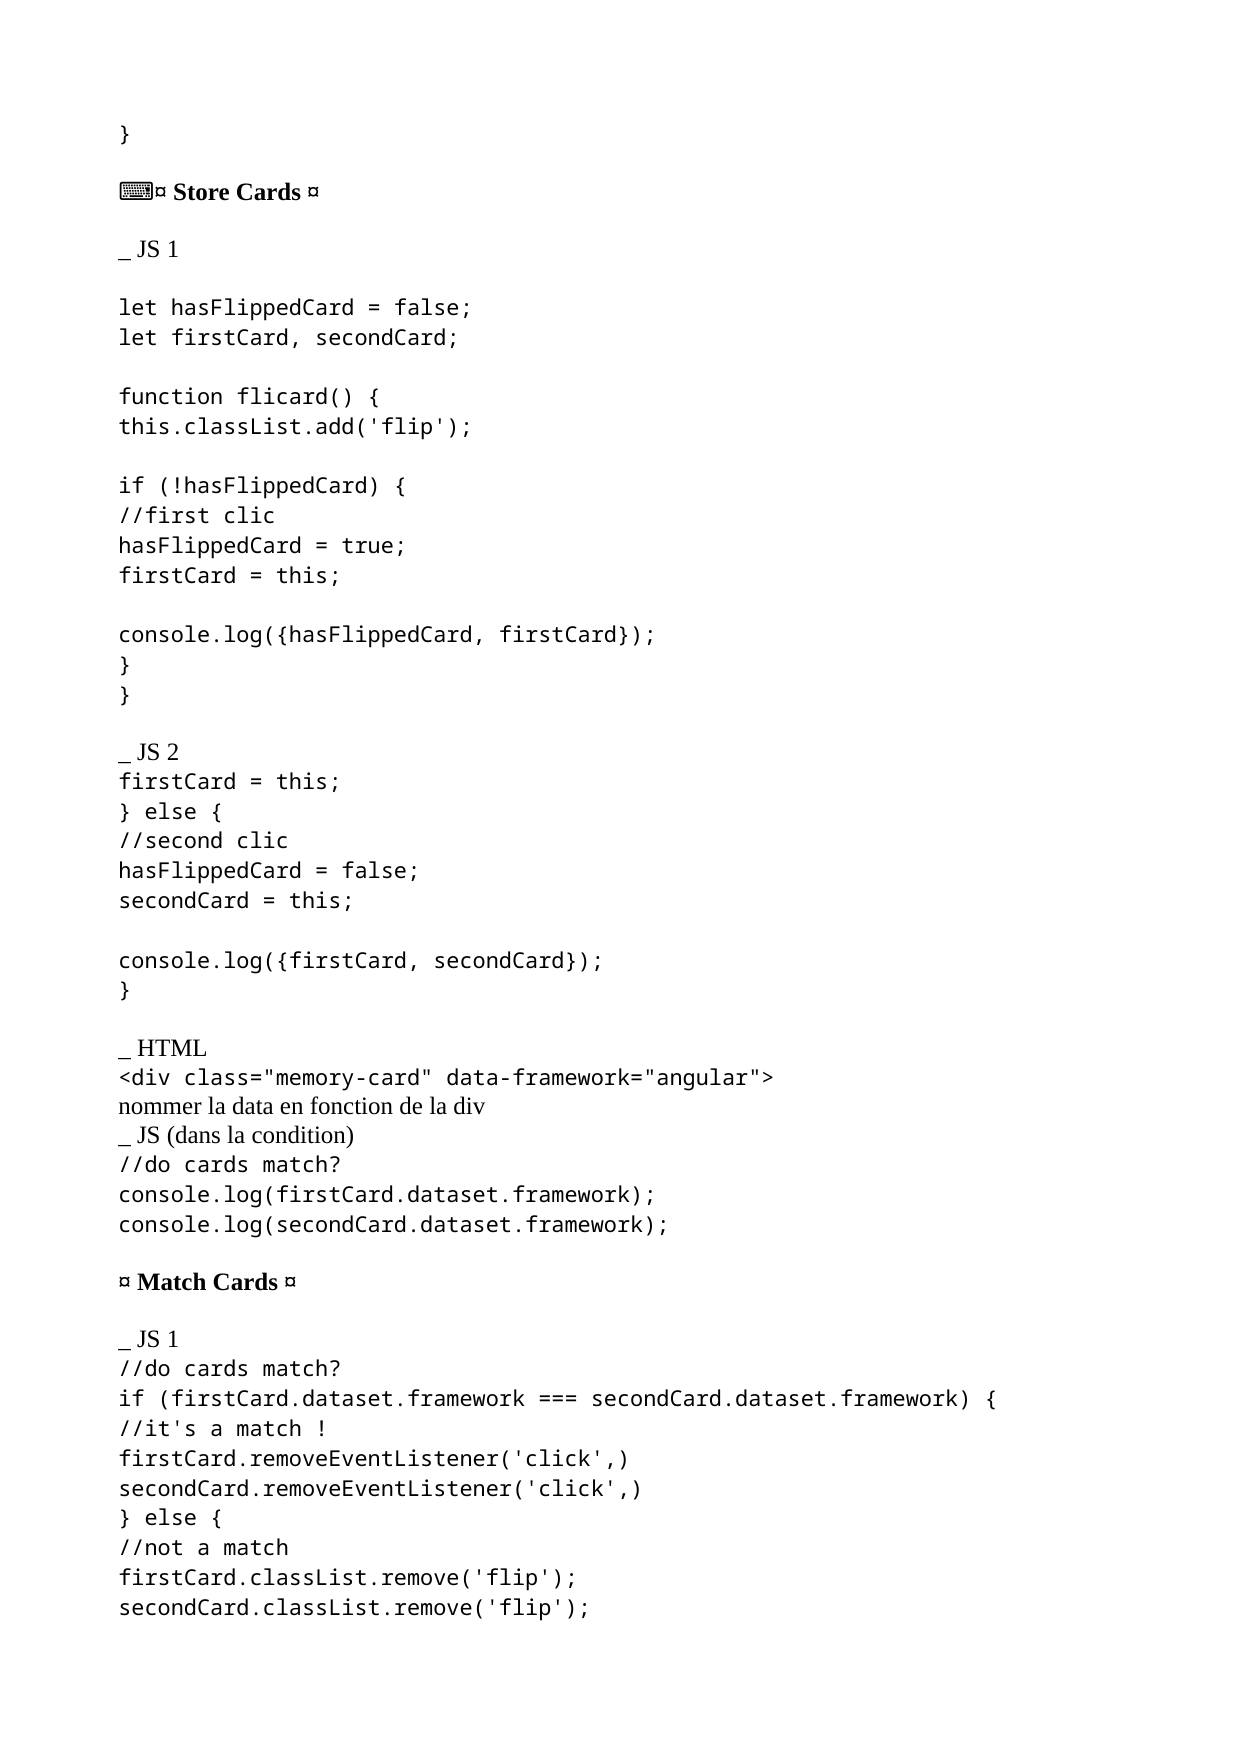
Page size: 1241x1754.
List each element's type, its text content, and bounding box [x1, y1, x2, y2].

text //do cards match? [118, 1353, 1122, 1383]
text _ HTML [118, 1033, 1122, 1062]
text } else { [118, 1502, 1122, 1532]
text if (firstCard.dataset.framework === secondCard.dataset.framework) { [118, 1383, 1122, 1413]
text } [118, 974, 1122, 1004]
text } [118, 649, 1122, 679]
text secondCard = this; [118, 885, 1122, 915]
text //it's a match ! [118, 1413, 1122, 1443]
text //do cards match? [118, 1149, 1122, 1179]
text _ JS 1 [118, 1324, 1122, 1353]
text console.log({hasFlippedCard, firstCard}); [118, 619, 1122, 649]
text firstCard.removeEventListener('click',) [118, 1443, 1122, 1472]
text firstCard = this; [118, 559, 1122, 589]
text secondCard.removeEventListener('click',) [118, 1472, 1122, 1502]
text nommer la data en fonction de la div [118, 1091, 1122, 1120]
text let hasFlippedCard = false; [118, 292, 1122, 321]
text console.log(secondCard.dataset.framework); [118, 1208, 1122, 1238]
text } else { [118, 796, 1122, 826]
text function flicard() { [118, 381, 1122, 411]
text if (!hasFlippedCard) { [118, 470, 1122, 500]
text firstCard = this; [118, 766, 1122, 796]
text hasFlippedCard = true; [118, 530, 1122, 559]
text this.classList.add('flip'); [118, 411, 1122, 441]
text let firstCard, secondCard; [118, 321, 1122, 351]
text firstCard.classList.remove('flip'); [118, 1562, 1122, 1592]
text ⌨️¤ Store Cards ¤ [118, 177, 1122, 205]
text ¤ Match Cards ¤ [118, 1267, 1122, 1296]
text secondCard.classList.remove('flip'); [118, 1592, 1122, 1621]
text } [118, 679, 1122, 708]
text _ JS 1 [118, 234, 1122, 263]
text _ JS (dans la condition) [118, 1120, 1122, 1149]
text //second clic [118, 826, 1122, 855]
text } [118, 118, 1122, 148]
text hasFlippedCard = false; [118, 855, 1122, 885]
text console.log(firstCard.dataset.framework); [118, 1179, 1122, 1208]
text //not a match [118, 1532, 1122, 1562]
text <div class="memory-card" data-framework="angular"> [118, 1062, 1122, 1091]
text //first clic [118, 500, 1122, 530]
text _ JS 2 [118, 737, 1122, 766]
text console.log({firstCard, secondCard}); [118, 944, 1122, 974]
